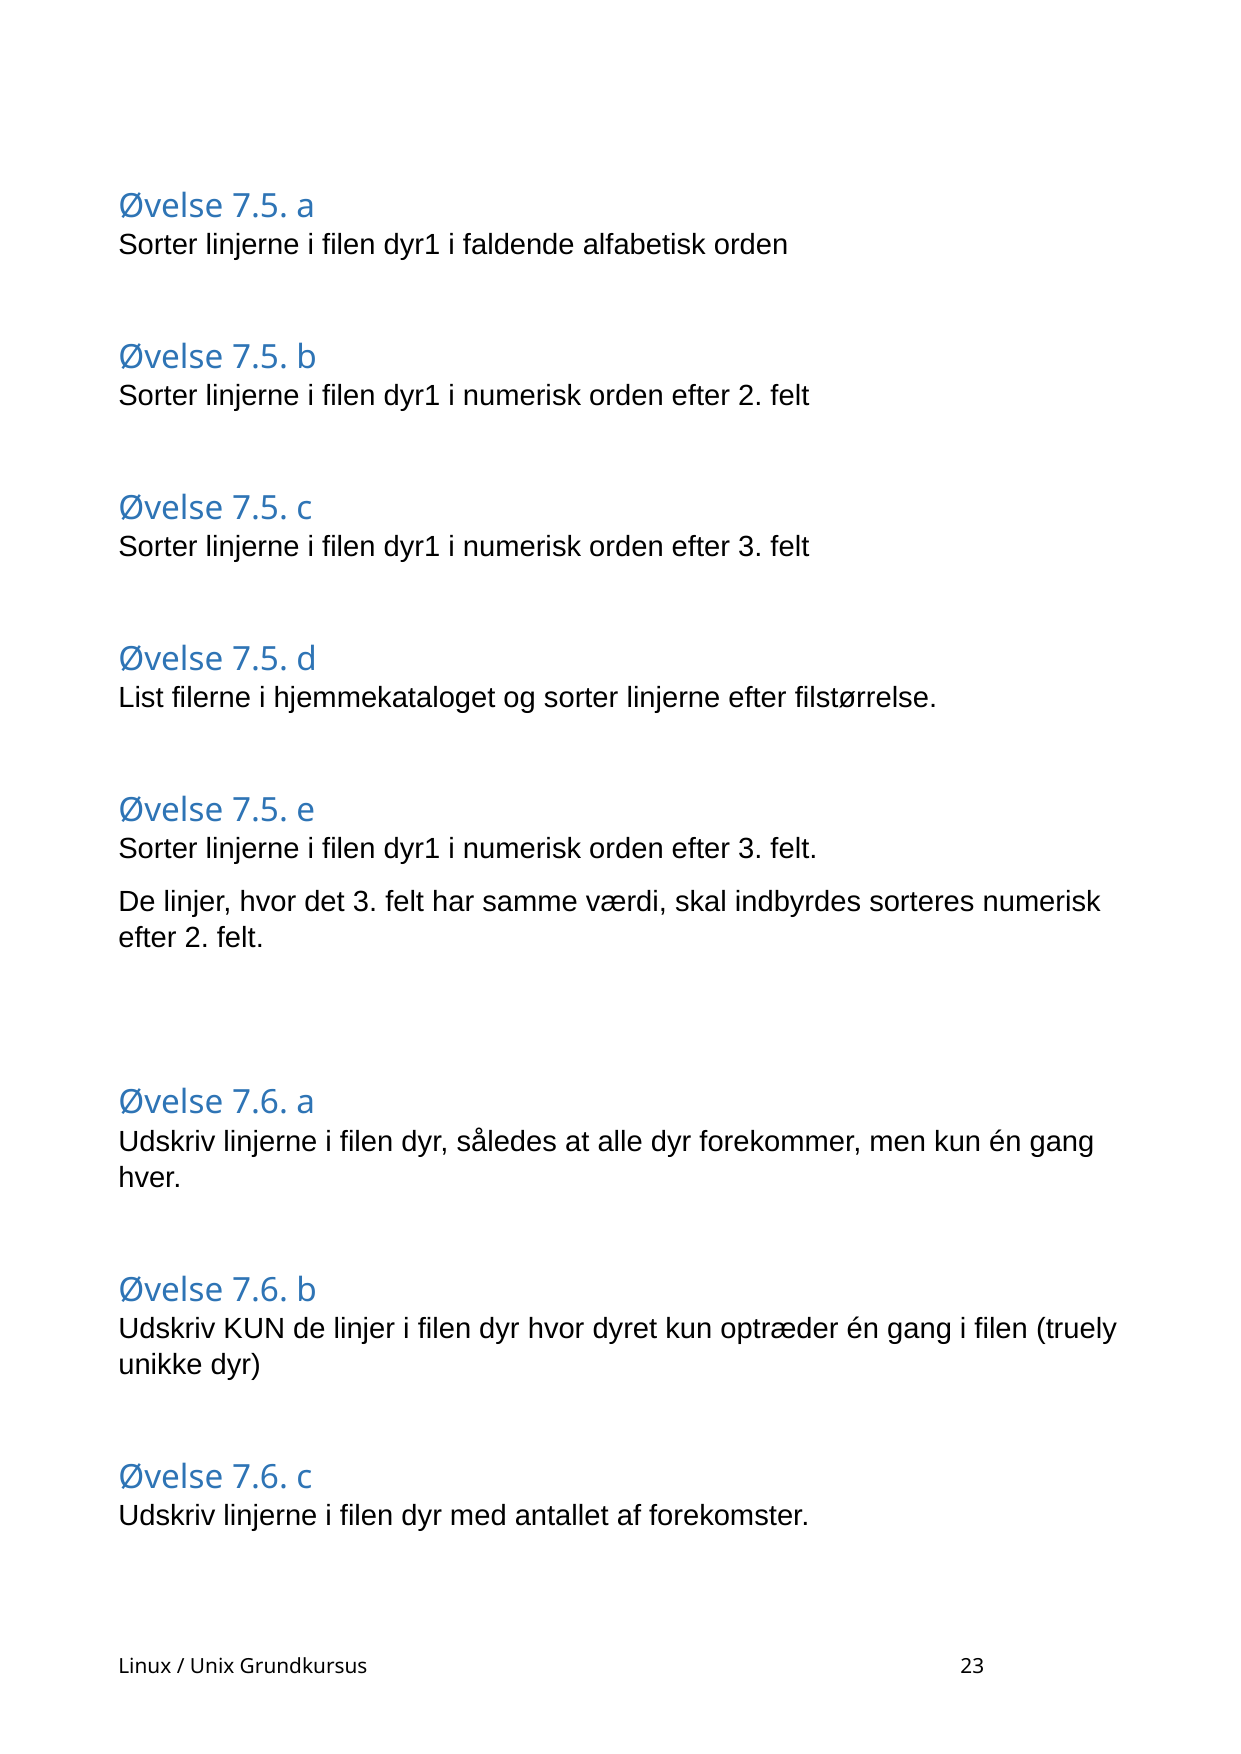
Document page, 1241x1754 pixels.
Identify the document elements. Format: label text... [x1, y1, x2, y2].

subtitle Øvelse 7.5. c [118, 483, 1122, 529]
text Sorter linjerne i filen dyr1 i numerisk orden efter 2. felt [118, 378, 1122, 411]
subtitle Øvelse 7.5. d [118, 634, 1122, 680]
text De linjer, hvor det 3. felt har samme værdi, skal indbyrdes sorteres numerisk efter 2. felt. [118, 884, 1122, 953]
subtitle Øvelse 7.6. a [118, 1078, 1122, 1124]
text Sorter linjerne i filen dyr1 i numerisk orden efter 3. felt [118, 529, 1122, 562]
text Udskriv KUN de linjer i filen dyr hvor dyret kun optræder én gang i filen (truely unikke dyr) [118, 1311, 1122, 1381]
text Udskriv linjerne i filen dyr med antallet af forekomster. [118, 1498, 1122, 1532]
subtitle Øvelse 7.5. e [118, 786, 1122, 831]
subtitle Øvelse 7.5. b [118, 332, 1122, 378]
text Udskriv linjerne i filen dyr, således at alle dyr forekommer, men kun én gang hver. [118, 1124, 1122, 1193]
subtitle Øvelse 7.6. b [118, 1266, 1122, 1311]
text List filerne i hjemmekataloget og sorter linjerne efter filstørrelse. [118, 680, 1122, 713]
subtitle Øvelse 7.5. a [118, 181, 1122, 227]
subtitle Øvelse 7.6. c [118, 1453, 1122, 1498]
text Sorter linjerne i filen dyr1 i faldende alfabetisk orden [118, 227, 1122, 260]
text Sorter linjerne i filen dyr1 i numerisk orden efter 3. felt. [118, 831, 1122, 864]
